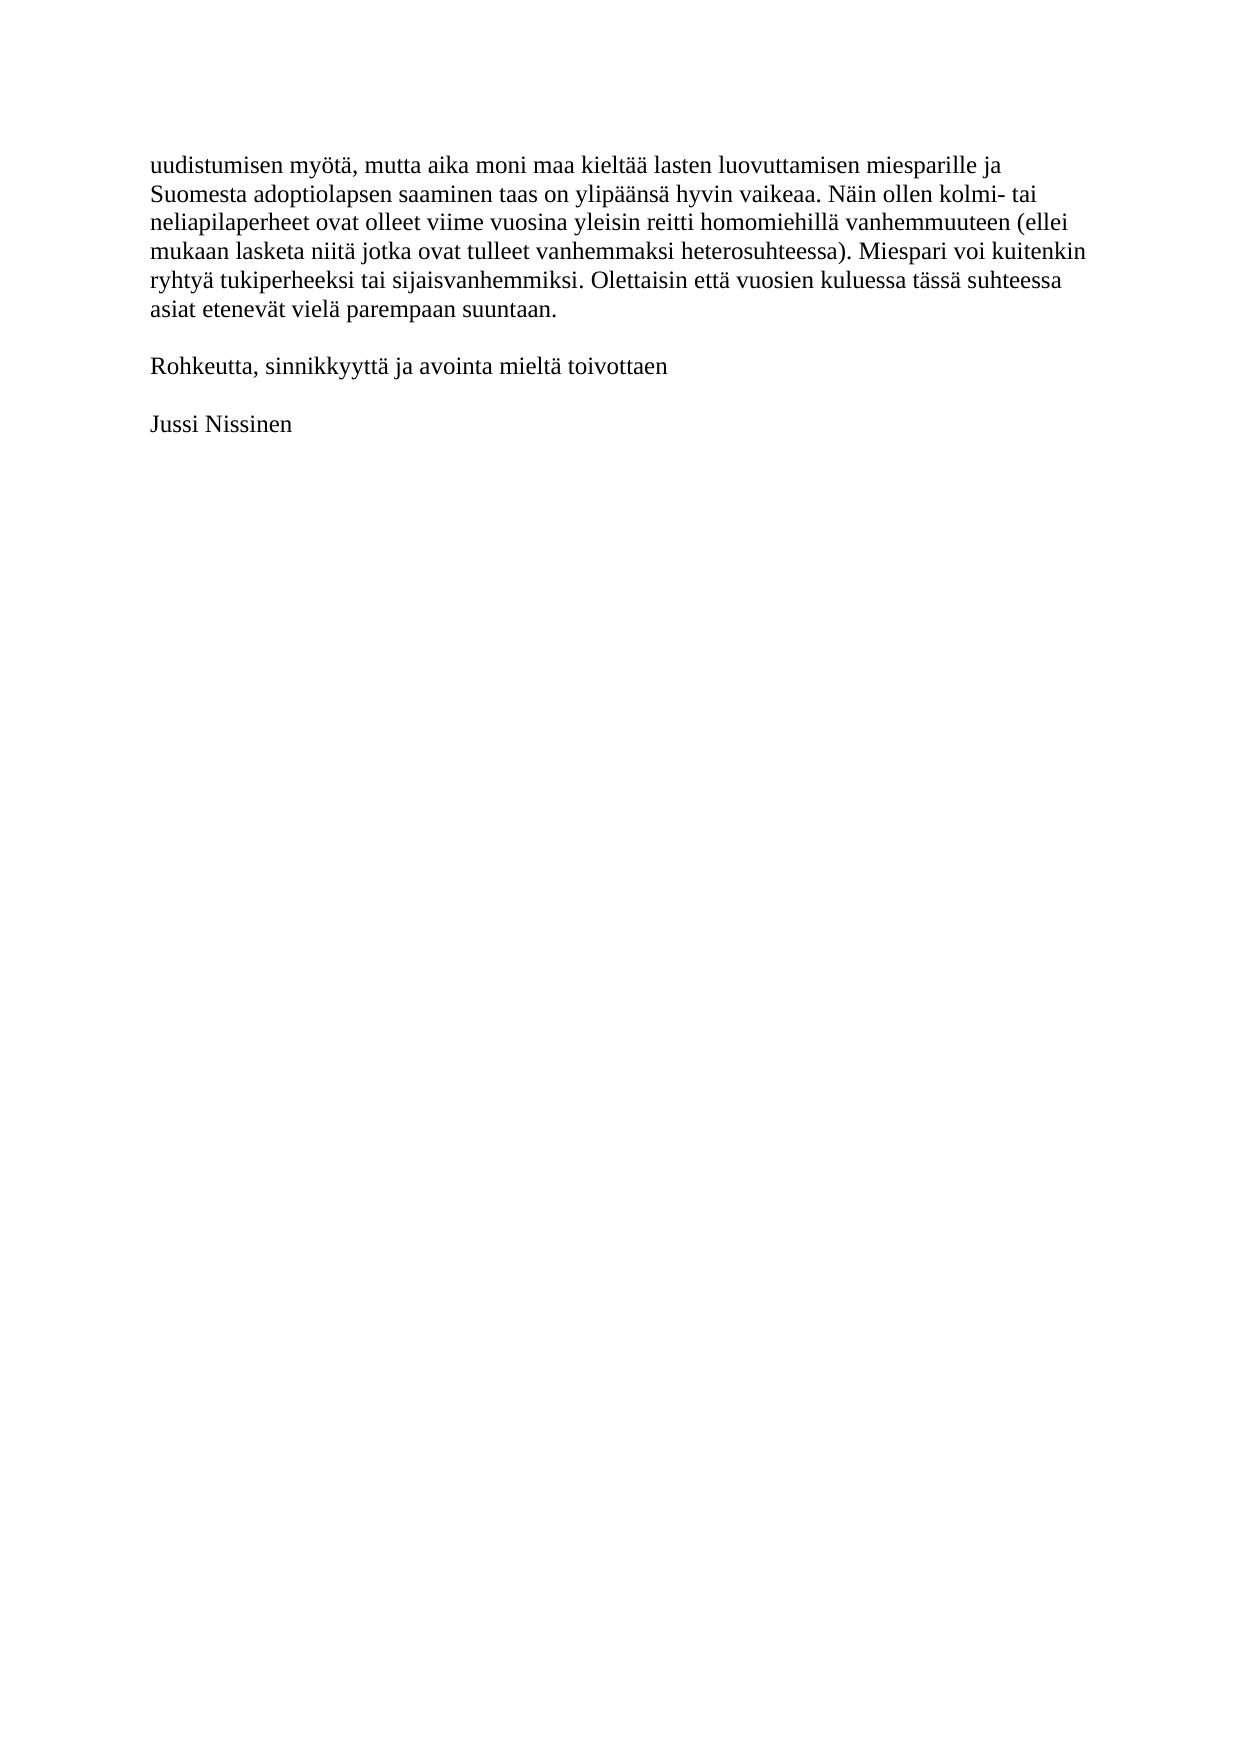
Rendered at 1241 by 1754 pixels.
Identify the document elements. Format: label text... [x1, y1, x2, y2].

text uudistumisen myötä, mutta aika moni maa kieltää lasten luovuttamisen miesparille ja Suomesta adoptiolapsen saaminen taas on ylipäänsä hyvin vaikeaa. Näin ollen kolmi- tai neliapilaperheet ovat olleet viime vuosina yleisin reitti homomiehillä vanhemmuuteen (ellei mukaan lasketa niitä jotka ovat tulleet vanhemmaksi heterosuhteessa). Miespari voi kuitenkin ryhtyä tukiperheeksi tai sijaisvanhemmiksi. Olettaisin että vuosien kuluessa tässä suhteessa asiat etenevät vielä parempaan suuntaan. Rohkeutta, sinnikkyyttä ja avointa mieltä toivottaen Jussi Nissinen [150, 150, 1090, 437]
